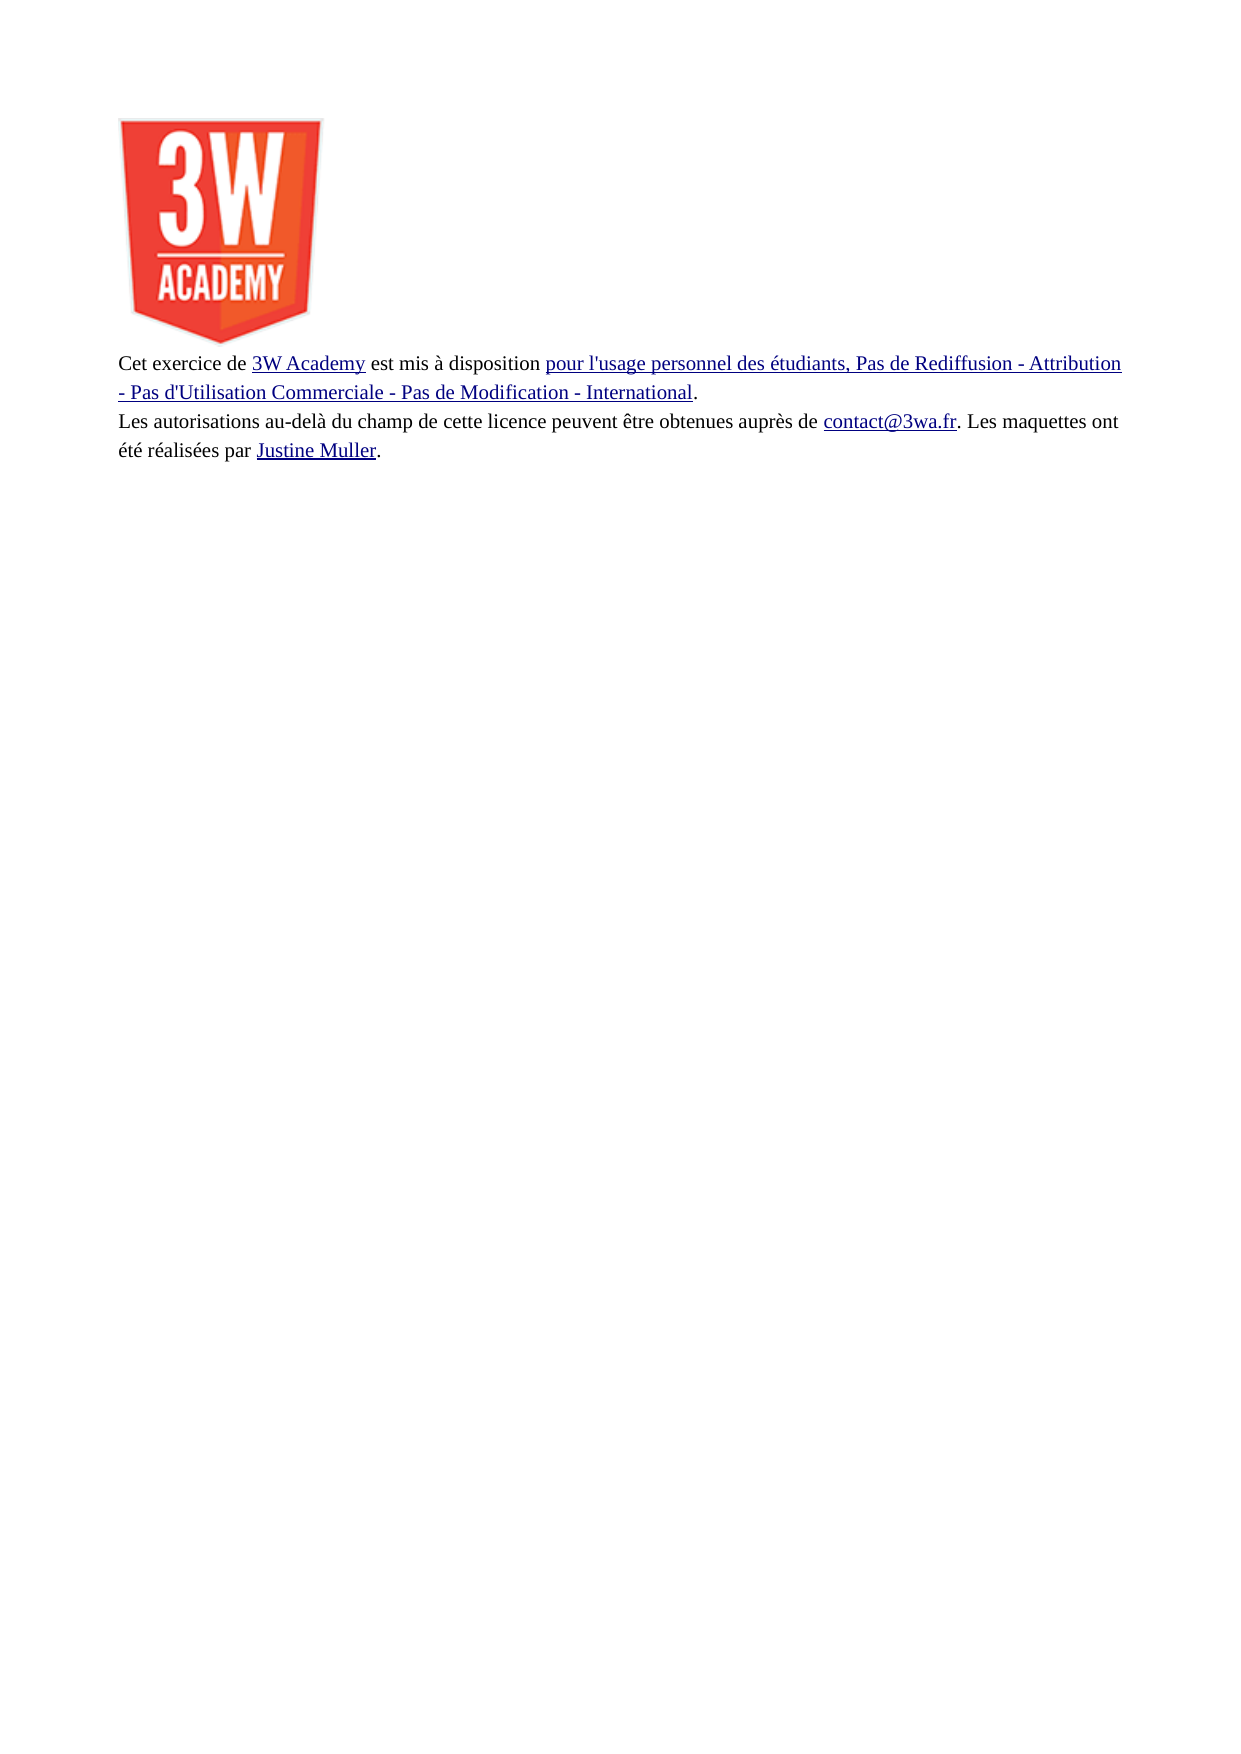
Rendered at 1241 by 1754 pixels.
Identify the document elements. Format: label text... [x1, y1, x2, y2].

picture [118, 118, 325, 347]
text Cet exercice de 3W Academy est mis à disposition pour l'usage personnel des étudiants, Pas de Rediffusion - Attribution - Pas d'Utilisation Commerciale - Pas de Modification - International. Les autorisations au-delà du champ de cette licence peuvent être obtenues auprès de contact@3wa.fr. Les maquettes ont été réalisées par Justine Muller. [118, 118, 1122, 462]
